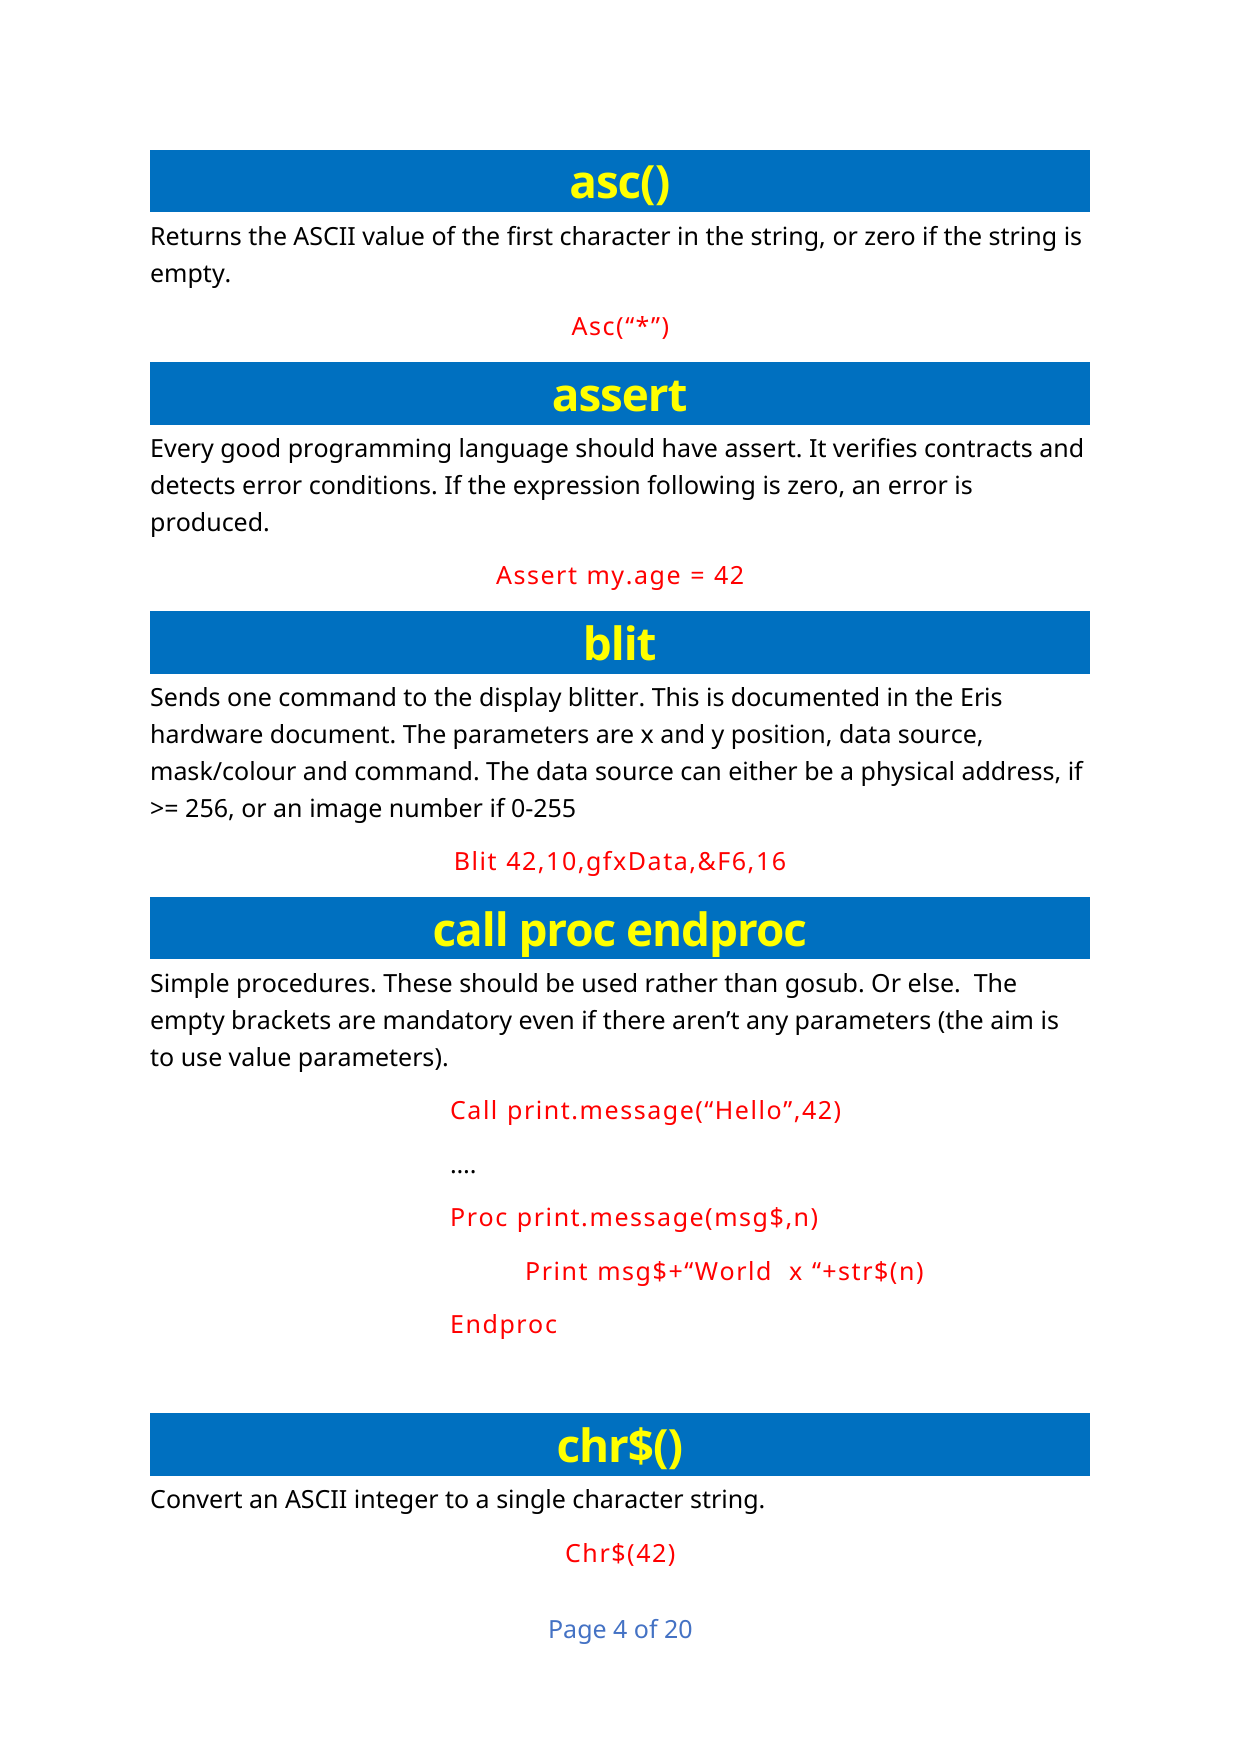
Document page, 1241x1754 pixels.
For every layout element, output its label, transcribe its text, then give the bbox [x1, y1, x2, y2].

title chr$() [150, 1413, 1090, 1476]
subtitle Asc(“*”) [150, 309, 1090, 343]
text Simple procedures. These should be used rather than gosub. Or else. The empty brackets are mandatory even if there aren’t any parameters (the aim is to use value parameters). [150, 966, 1090, 1073]
text …. [150, 1146, 1090, 1180]
title blit [150, 611, 1090, 674]
title asc() [150, 150, 1090, 212]
title call proc endproc [150, 897, 1090, 959]
title assert [150, 362, 1090, 425]
subtitle Print msg$+“World x “+str$(n) [525, 1253, 1090, 1287]
subtitle Call print.message(“Hello”,42) [450, 1093, 1090, 1127]
text Convert an ASCII integer to a single character string. [150, 1482, 1090, 1516]
subtitle Blit 42,10,gfxData,&F6,16 [150, 844, 1090, 878]
text Every good programming language should have assert. It verifies contracts and detects error conditions. If the expression following is zero, an error is produced. [150, 431, 1090, 538]
subtitle Proc print.message(msg$,n) [450, 1200, 1090, 1234]
subtitle Endproc [450, 1307, 1090, 1341]
subtitle Chr$(42) [150, 1536, 1090, 1569]
subtitle Assert my.age = 42 [150, 558, 1090, 592]
text Returns the ASCII value of the first character in the string, or zero if the string is empty. [150, 219, 1090, 289]
text Sends one command to the display blitter. This is documented in the Eris hardware document. The parameters are x and y position, data source, mask/colour and command. The data source can either be a physical address, if >= 256, or an image number if 0-255 [150, 680, 1090, 824]
